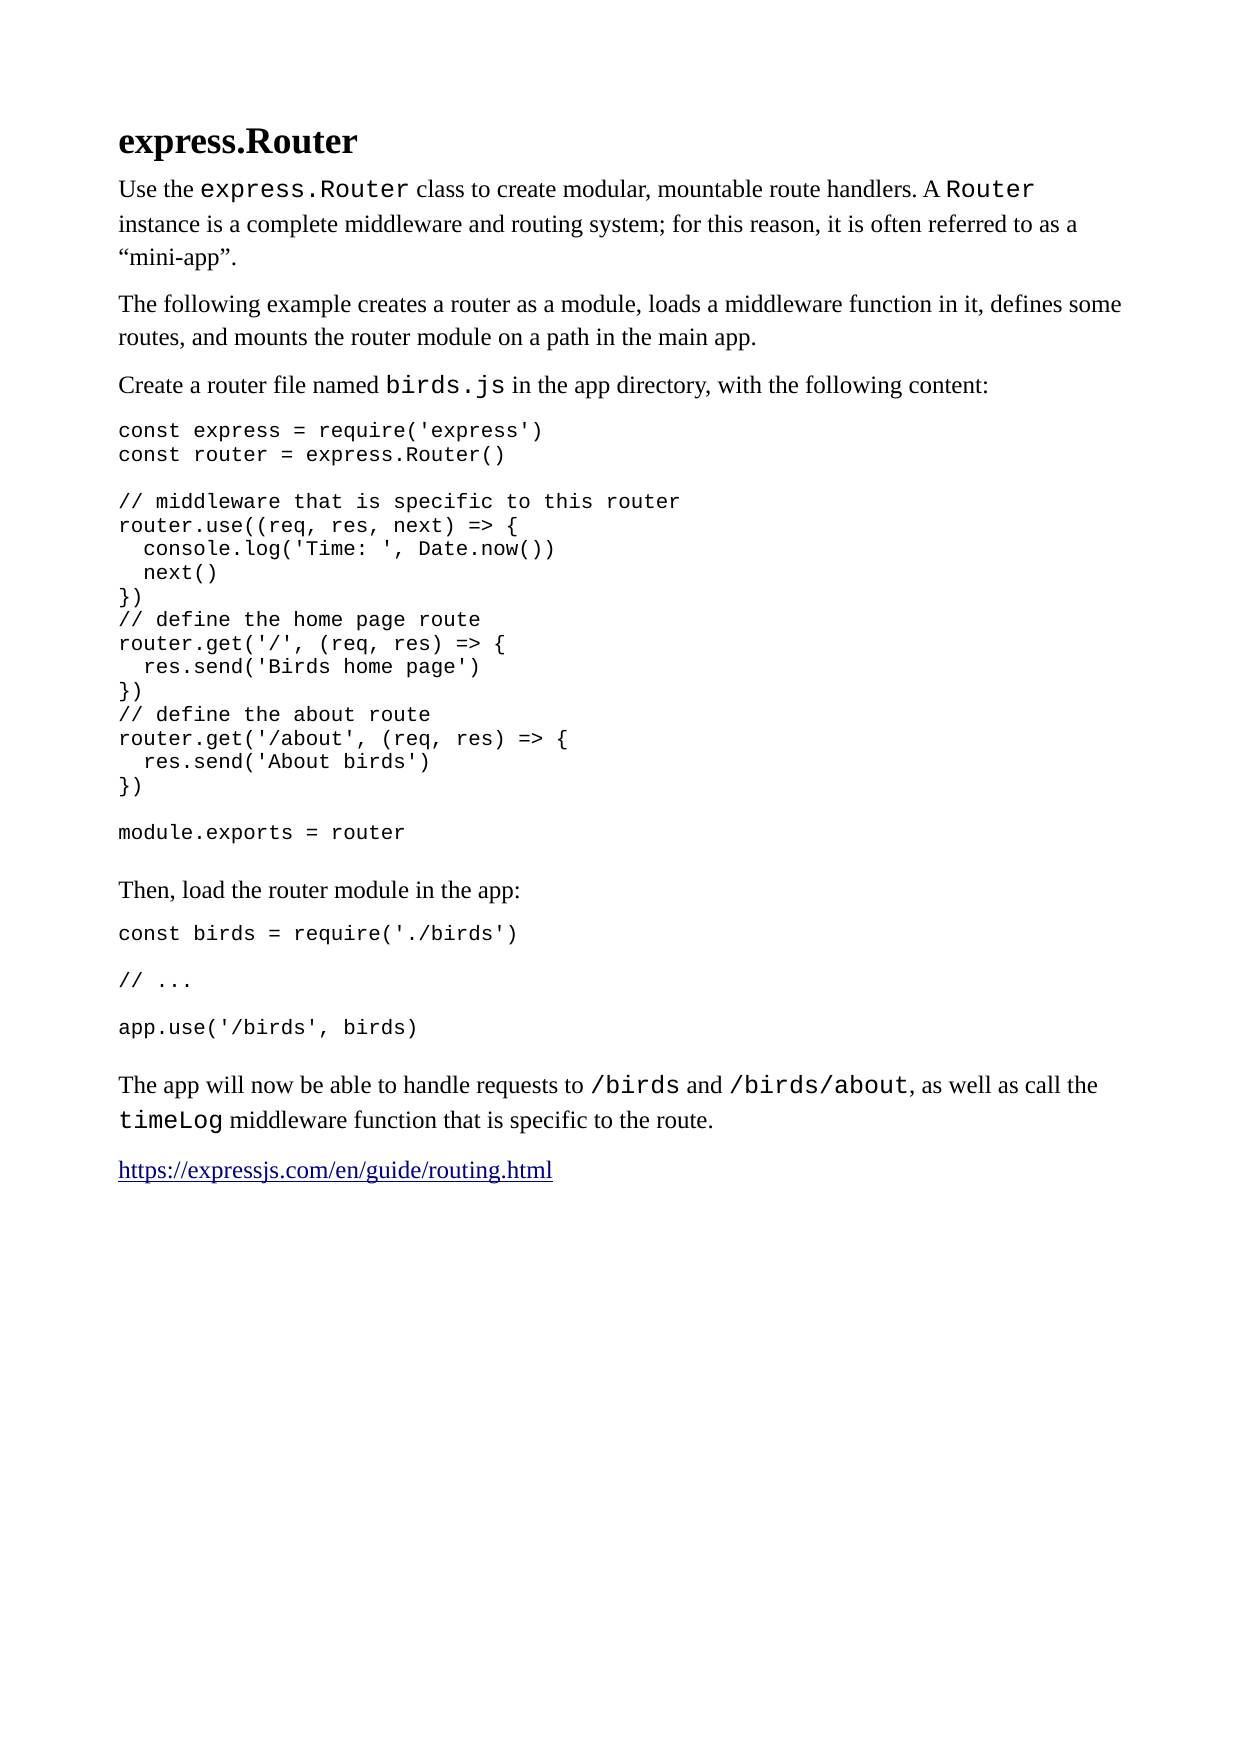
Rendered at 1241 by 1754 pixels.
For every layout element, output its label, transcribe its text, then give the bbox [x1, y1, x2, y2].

text // define the home page route [118, 609, 1122, 633]
text Create a router file named birds.js in the app directory, with the following content: [118, 370, 1122, 401]
text https://expressjs.com/en/guide/routing.html [118, 1156, 1122, 1184]
text module.exports = router [118, 822, 1122, 846]
subtitle express.Router [118, 118, 1122, 161]
text // ... [118, 970, 1122, 994]
text Then, load the router module in the app: [118, 875, 1122, 904]
text const express = require('express') [118, 420, 1122, 444]
text app.use('/birds', birds) [118, 1017, 1122, 1041]
text }) [118, 680, 1122, 704]
text The app will now be able to handle requests to /birds and /birds/about, as well as call the timeLog middleware function that is specific to the route. [118, 1071, 1122, 1136]
text const birds = require('./birds') [118, 923, 1122, 946]
text // middleware that is specific to this router [118, 491, 1122, 515]
text The following example creates a router as a module, loads a middleware function in it, defines some routes, and mounts the router module on a path in the main app. [118, 289, 1122, 351]
text res.send('Birds home page') [118, 657, 1122, 680]
text // define the about route [118, 704, 1122, 727]
text router.get('/', (req, res) => { [118, 633, 1122, 657]
text Use the express.Router class to create modular, mountable route handlers. A Router instance is a complete middleware and routing system; for this reason, it is often referred to as a “mini-app”. [118, 174, 1122, 271]
text const router = express.Router() [118, 444, 1122, 467]
text next() [118, 562, 1122, 586]
text res.send('About birds') [118, 751, 1122, 775]
text router.get('/about', (req, res) => { [118, 727, 1122, 751]
text }) [118, 775, 1122, 798]
text console.log('Time: ', Date.now()) [118, 538, 1122, 562]
text router.use((req, res, next) => { [118, 515, 1122, 538]
text }) [118, 586, 1122, 609]
